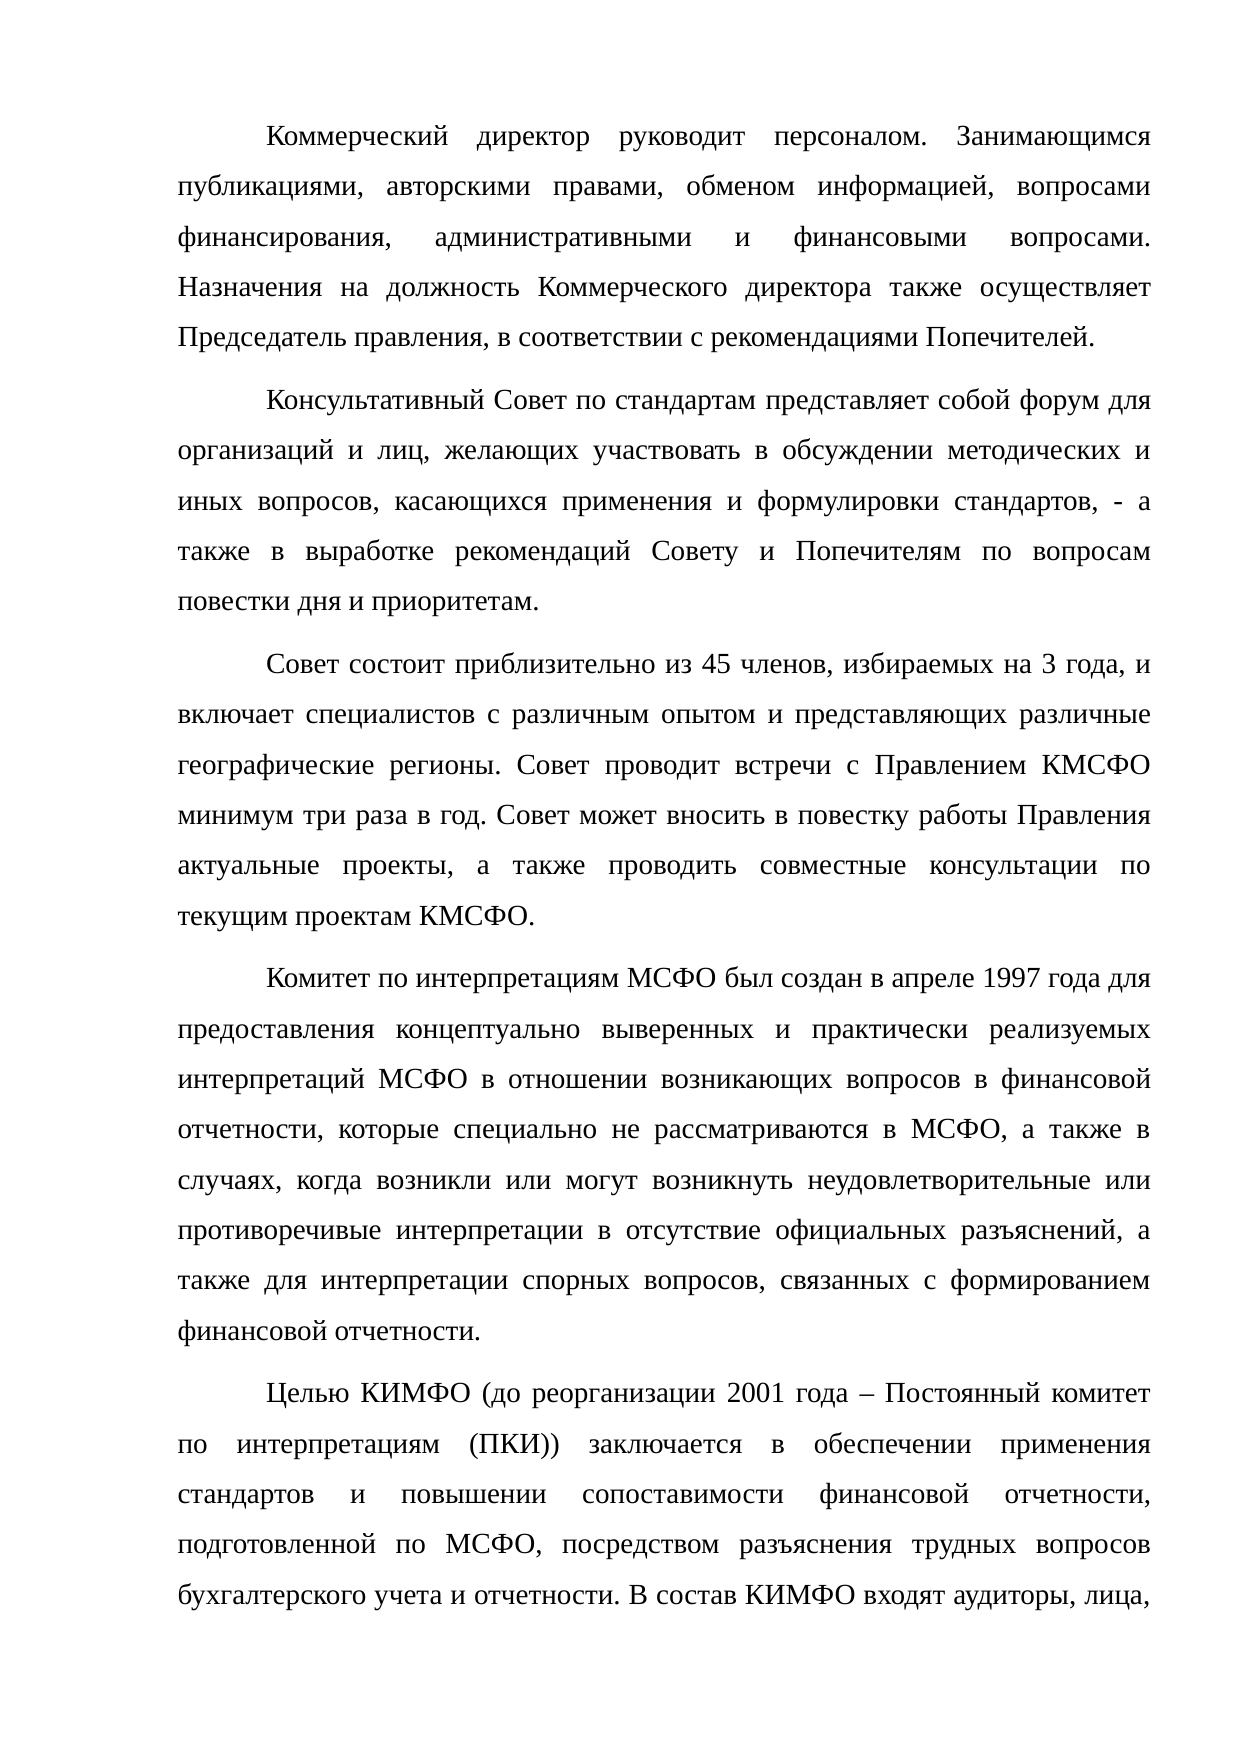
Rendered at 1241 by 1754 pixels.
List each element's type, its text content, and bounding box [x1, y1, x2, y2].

text Коммерческий директор руководит персоналом. Занимающимся публикациями, авторскими правами, обменом информацией, вопросами финансирования, административными и финансовыми вопросами. Назначения на должность Коммерческого директора также осуществляет Председатель правления, в соответствии с рекомендациями Попечителей. [177, 118, 1152, 353]
text Целью КИМФО (до реорганизации 2001 года – Постоянный комитет по интерпретациям (ПКИ)) заключается в обеспечении применения стандартов и повышении сопоставимости финансовой отчетности, подготовленной по МСФО, посредством разъяснения трудных вопросов бухгалтерского учета и отчетности. В состав КИМФО входят аудиторы, лица, [177, 1376, 1152, 1610]
text Комитет по интерпретациям МСФО был создан в апреле 1997 года для предоставления концептуально выверенных и практически реализуемых интерпретаций МСФО в отношении возникающих вопросов в финансовой отчетности, которые специально не рассматриваются в МСФО, а также в случаях, когда возникли или могут возникнуть неудовлетворительные или противоречивые интерпретации в отсутствие официальных разъяснений, а также для интерпретации спорных вопросов, связанных с формированием финансовой отчетности. [177, 961, 1152, 1346]
text Совет состоит приблизительно из 45 членов, избираемых на 3 года, и включает специалистов с различным опытом и представляющих различные географические регионы. Совет проводит встречи с Правлением КМСФО минимум три раза в год. Совет может вносить в повестку работы Правления актуальные проекты, а также проводить совместные консультации по текущим проектам КМСФО. [177, 646, 1152, 931]
text Консультативный Совет по стандартам представляет собой форум для организаций и лиц, желающих участвовать в обсуждении методических и иных вопросов, касающихся применения и формулировки стандартов, - а также в выработке рекомендаций Совету и Попечителям по вопросам повестки дня и приоритетам. [177, 382, 1152, 617]
